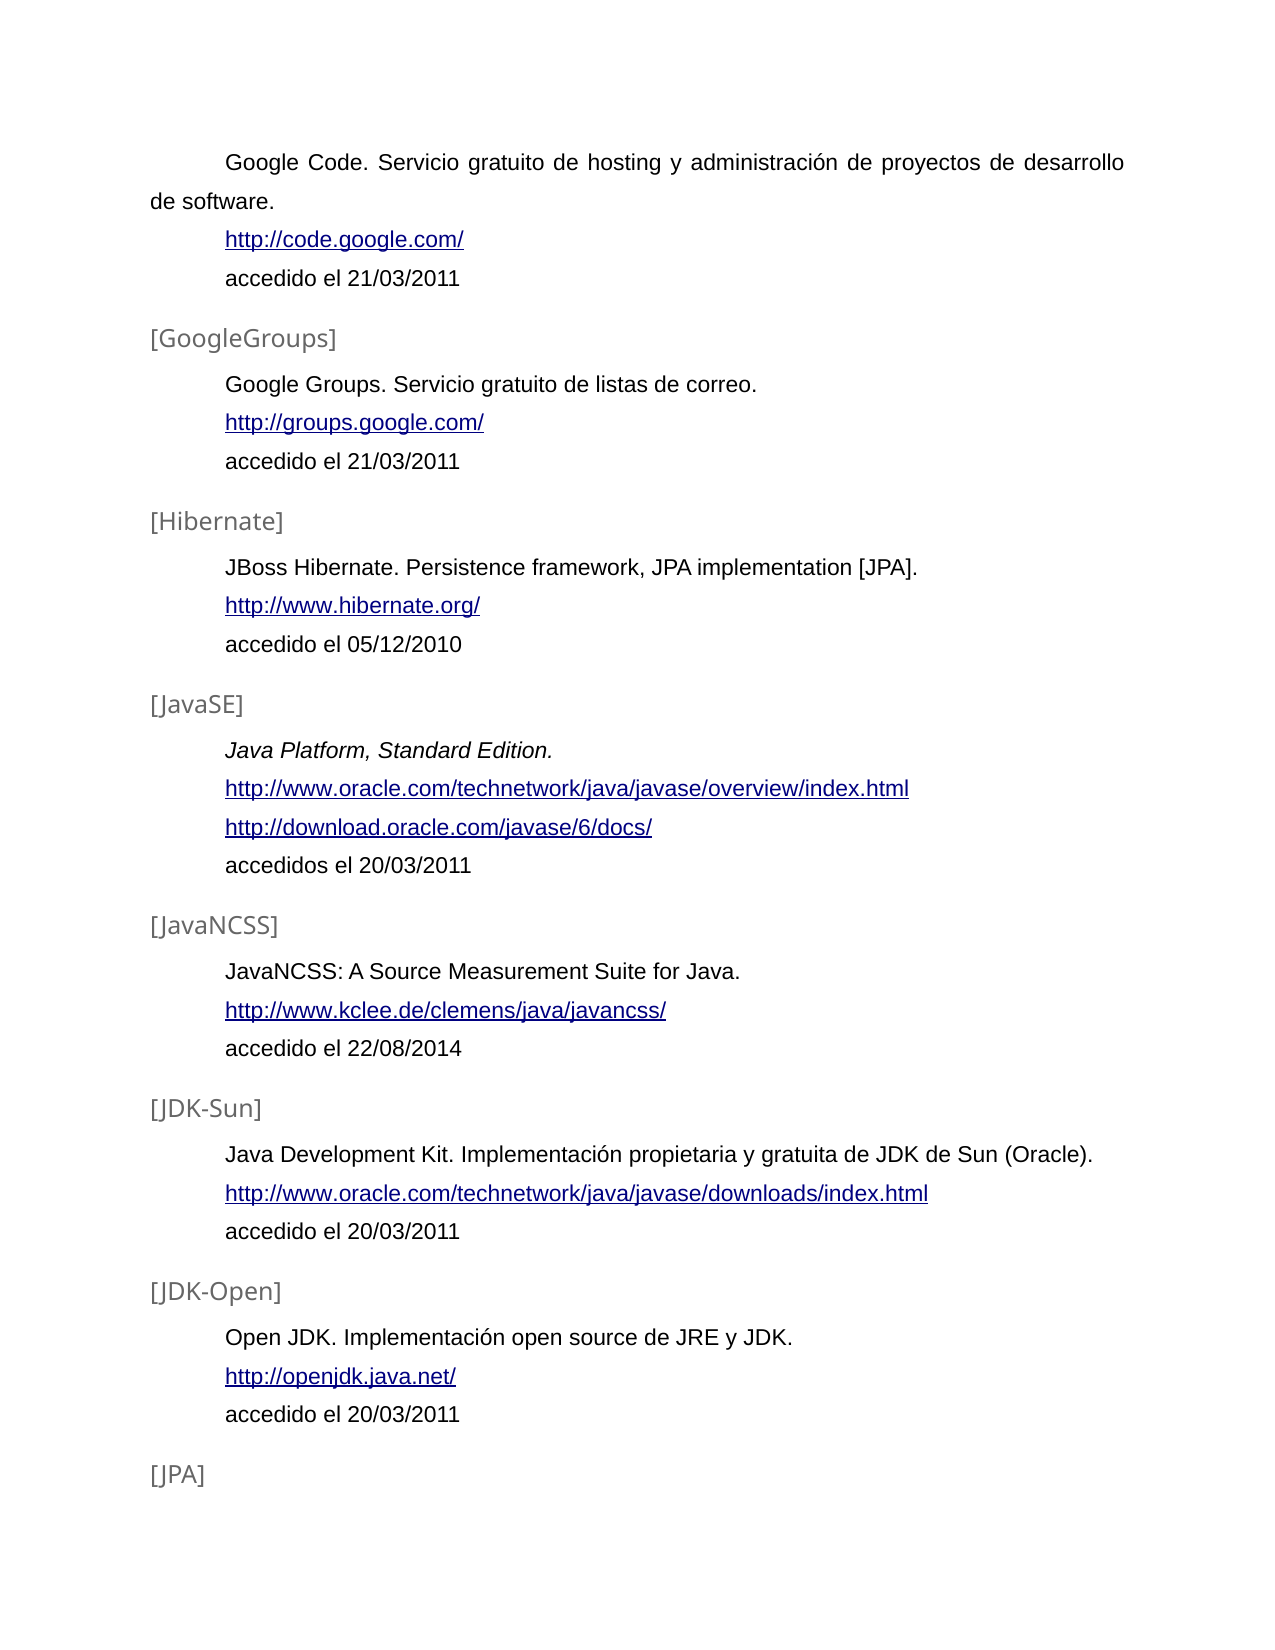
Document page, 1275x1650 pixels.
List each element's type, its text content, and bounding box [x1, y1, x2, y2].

text accedidos el 20/03/2011 [150, 853, 1125, 878]
text http://www.oracle.com/technetwork/java/javase/downloads/index.html [150, 1180, 1125, 1206]
subtitle [JPA] [150, 1457, 1125, 1491]
subtitle [JDK-Open] [150, 1274, 1125, 1308]
text Google Code. Servicio gratuito de hosting y administración de proyectos de desarrollo de software. [150, 150, 1125, 214]
subtitle [Hibernate] [150, 503, 1125, 537]
text accedido el 21/03/2011 [150, 265, 1125, 291]
text http://groups.google.com/ [150, 410, 1125, 436]
text accedido el 05/12/2010 [150, 631, 1125, 657]
text accedido el 21/03/2011 [150, 448, 1125, 474]
text http://www.kclee.de/clemens/java/javancss/ [150, 997, 1125, 1023]
subtitle [JavaSE] [150, 686, 1125, 721]
text accedido el 20/03/2011 [150, 1402, 1125, 1427]
text http://code.google.com/ [150, 227, 1125, 252]
text JavaNCSS: A Source Measurement Suite for Java. [150, 959, 1125, 984]
text http://openjdk.java.net/ [150, 1363, 1125, 1389]
text http://www.hibernate.org/ [150, 593, 1125, 618]
text Open JDK. Implementación open source de JRE y JDK. [150, 1325, 1125, 1351]
text http://download.oracle.com/javase/6/docs/ [150, 814, 1125, 840]
subtitle [JavaNCSS] [150, 908, 1125, 942]
text Java Platform, Standard Edition. [150, 737, 1125, 763]
text JBoss Hibernate. Persistence framework, JPA implementation [JPA]. [150, 554, 1125, 580]
text accedido el 22/08/2014 [150, 1036, 1125, 1061]
subtitle [GoogleGroups] [150, 320, 1125, 354]
text accedido el 20/03/2011 [150, 1219, 1125, 1244]
text http://www.oracle.com/technetwork/java/javase/overview/index.html [150, 776, 1125, 802]
text Google Groups. Servicio gratuito de listas de correo. [150, 371, 1125, 397]
text Java Development Kit. Implementación propietaria y gratuita de JDK de Sun (Oracle). [150, 1142, 1125, 1168]
subtitle [JDK-Sun] [150, 1091, 1125, 1125]
